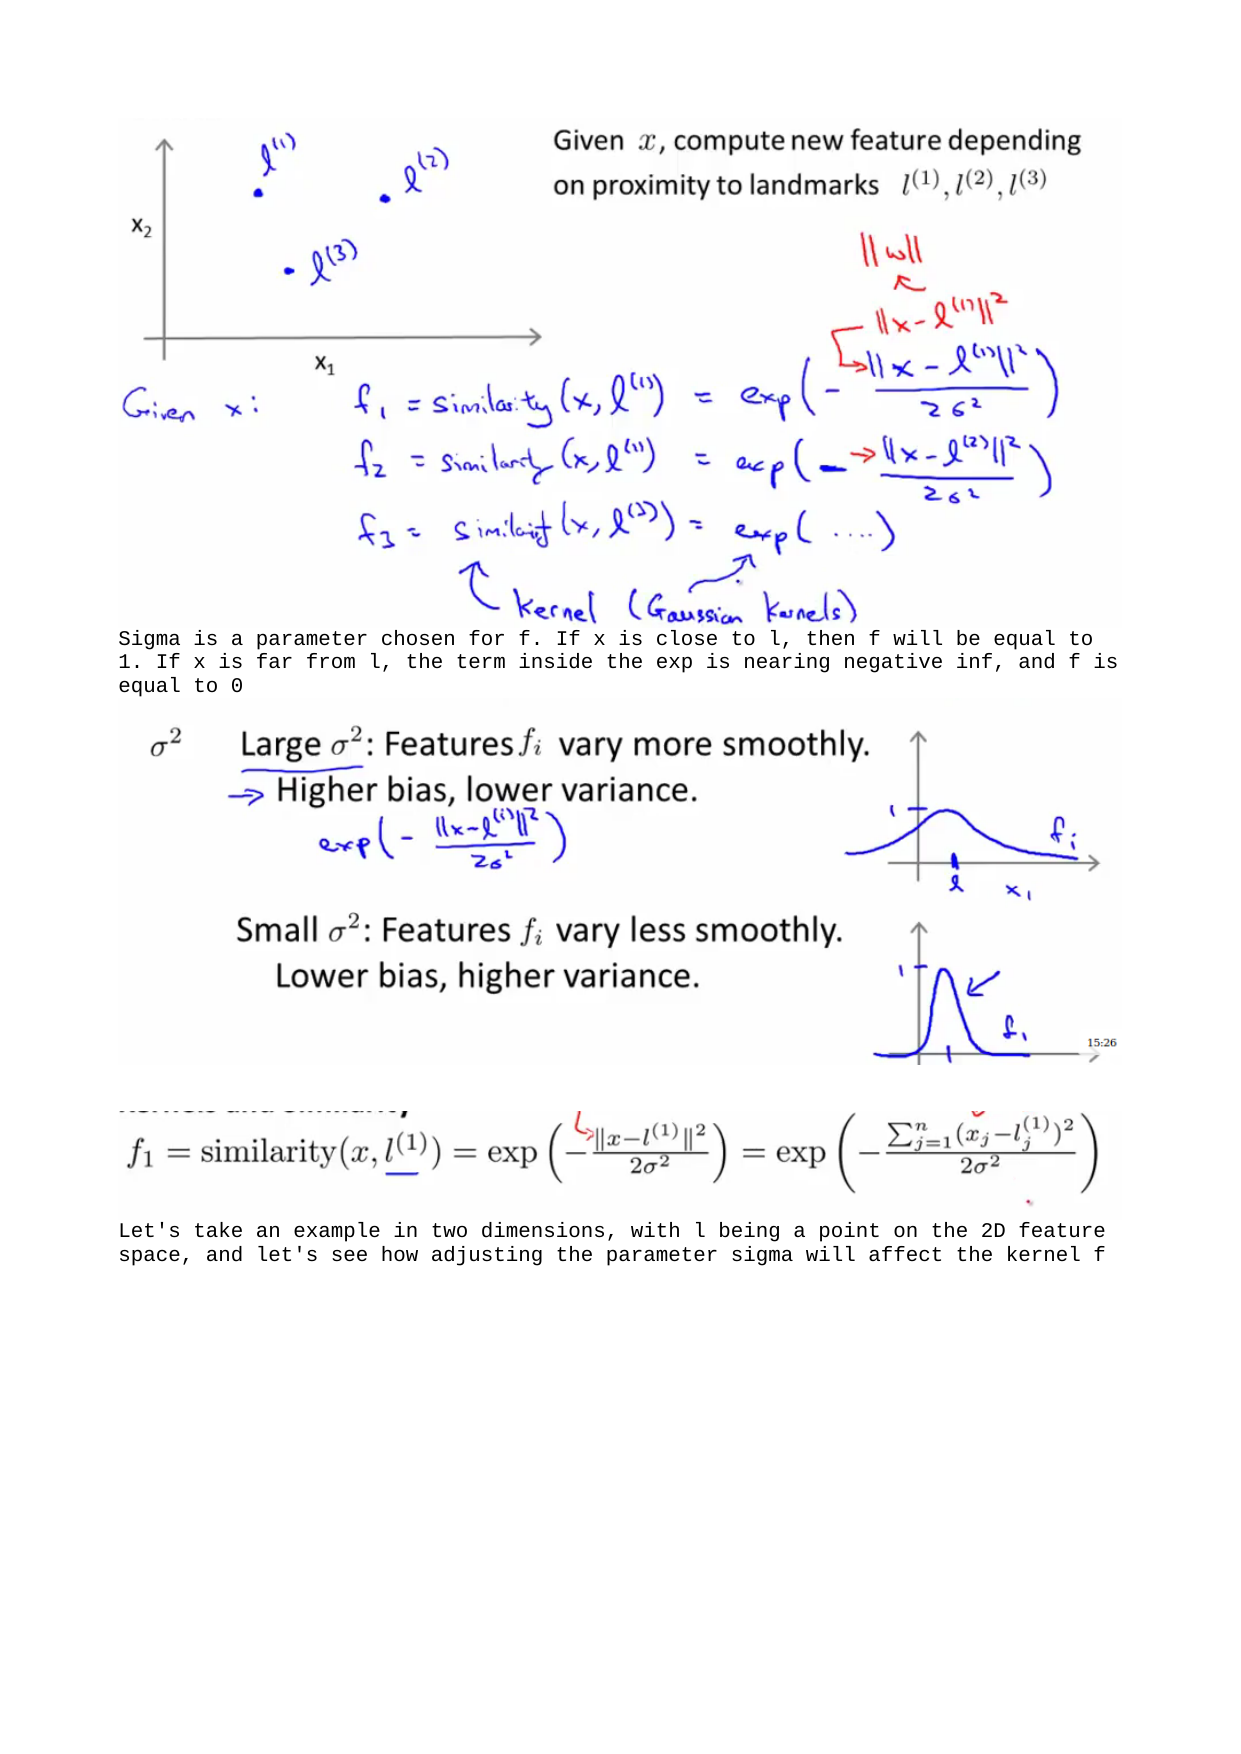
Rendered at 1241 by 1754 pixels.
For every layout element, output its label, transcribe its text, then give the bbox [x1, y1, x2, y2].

picture [118, 118, 1123, 628]
text Let's take an example in two dimensions, with l being a point on the 2D feature space, and let's see how adjusting the parameter sigma will affect the kernel f [118, 1220, 1122, 1267]
text Sigma is a parameter chosen for f. If x is close to l, then f will be equal to 1. If x is far from l, the term inside the exp is nearing negative inf, and f is equal to 0 [118, 628, 1122, 698]
picture [118, 698, 1123, 1065]
picture [118, 1111, 1123, 1220]
